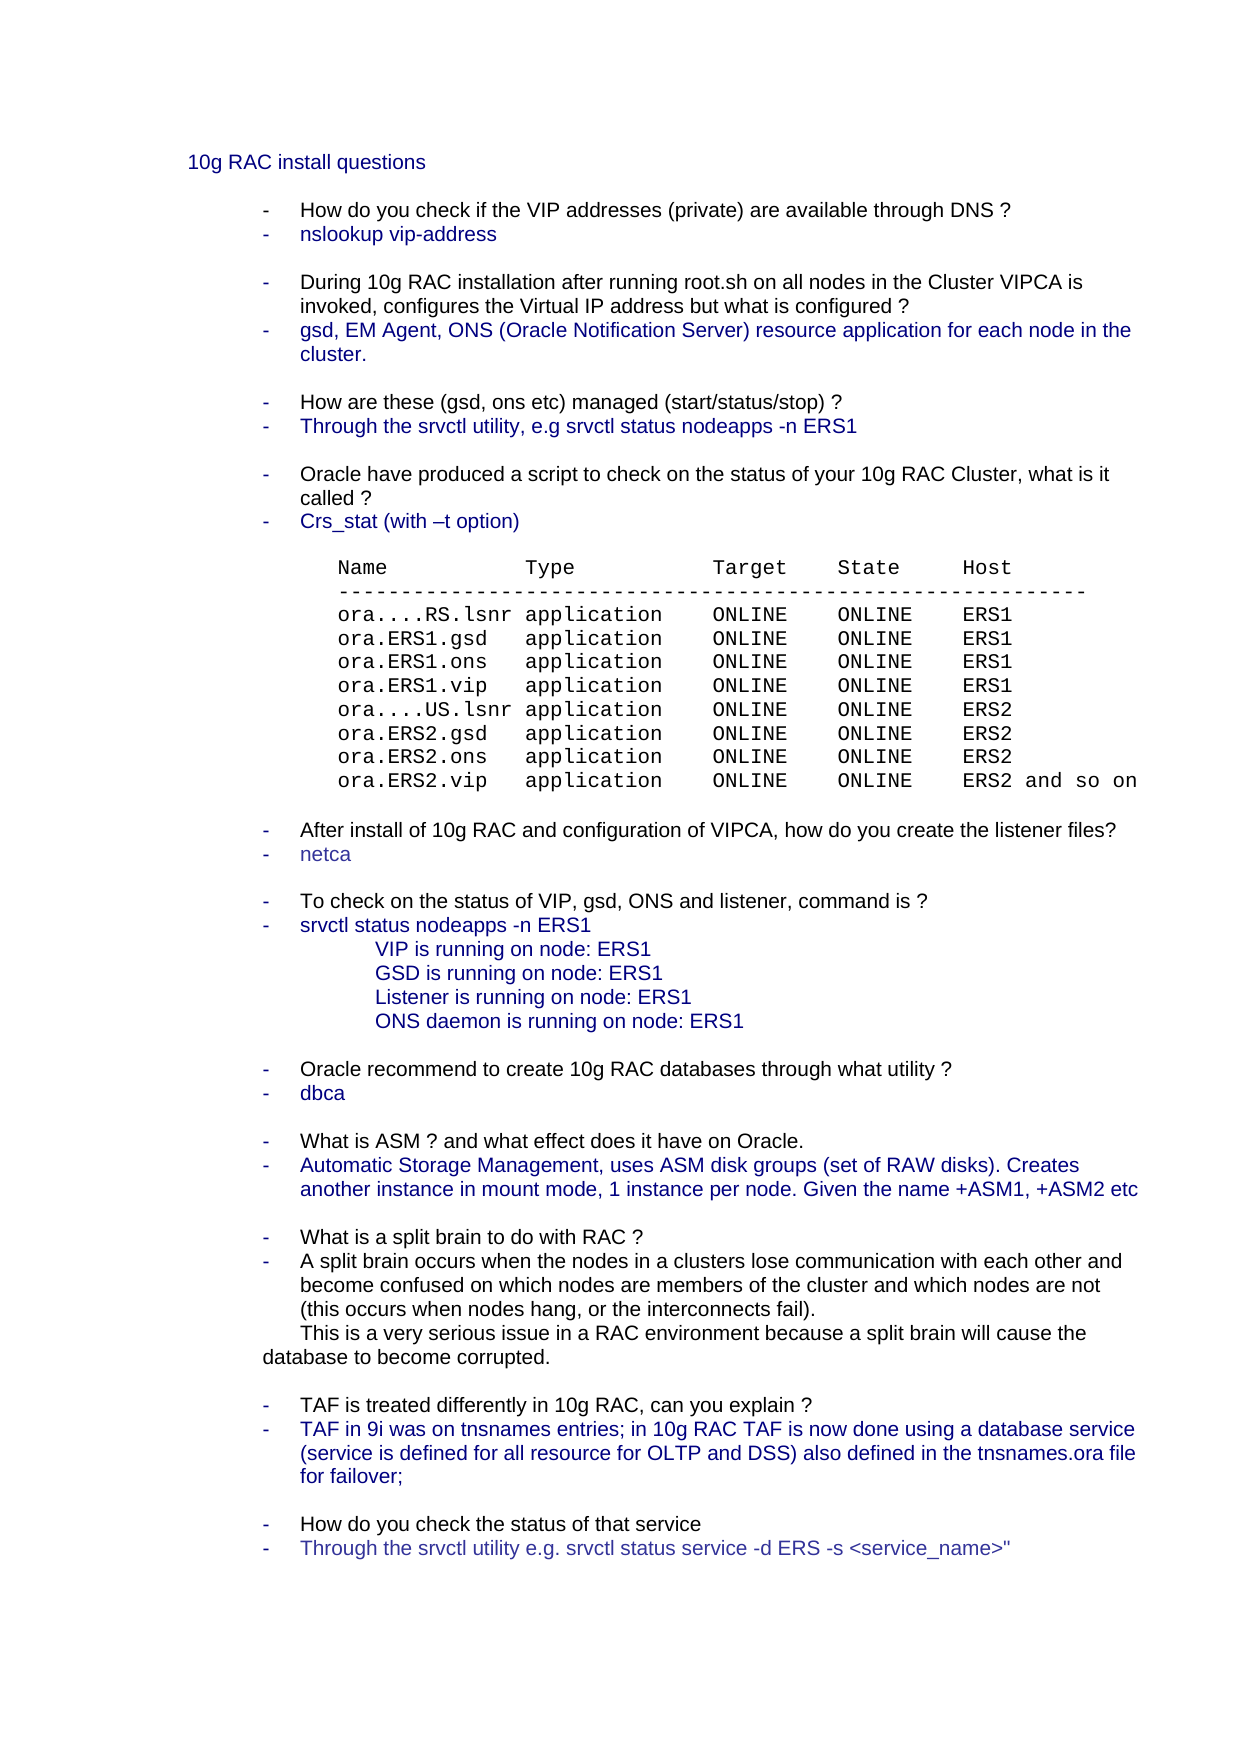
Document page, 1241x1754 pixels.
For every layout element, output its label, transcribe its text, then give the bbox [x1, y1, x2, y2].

list Automatic Storage Management, uses ASM disk groups (set of RAW disks). Creates another instance in mount mode, 1 instance per node. Given the name +ASM1, +ASM2 etc [262, 1153, 1144, 1201]
text ora.ERS1.ons application ONLINE ONLINE ERS1 [337, 652, 1144, 675]
list Oracle have produced a script to check on the status of your 10g RAC Cluster, what is it called ? [262, 461, 1144, 509]
list After install of 10g RAC and configuration of VIPCA, how do you create the listener files? [262, 817, 1144, 841]
list Oracle recommend to create 10g RAC databases through what utility ? [262, 1057, 1144, 1081]
text ora.ERS2.vip application ONLINE ONLINE ERS2 and so on [337, 770, 1144, 793]
list nslookup vip-address [262, 222, 1144, 246]
text ora....RS.lsnr application ONLINE ONLINE ERS1 [337, 604, 1144, 628]
list Through the srvctl utility e.g. srvctl status service -d ERS -s <service_name>" [262, 1536, 1144, 1560]
list TAF in 9i was on tnsnames entries; in 10g RAC TAF is now done using a database service (service is defined for all resource for OLTP and DSS) also defined in the tnsnames.ora file for failover; [262, 1416, 1144, 1488]
text ora....US.lsnr application ONLINE ONLINE ERS2 [337, 699, 1144, 722]
list srvctl status nodeapps -n ERS1 [262, 913, 1144, 937]
text 10g RAC install questions [187, 150, 1144, 174]
text ------------------------------------------------------------ [337, 581, 1144, 604]
list How are these (gsd, ons etc) managed (start/status/stop) ? [262, 389, 1144, 413]
list During 10g RAC installation after running root.sh on all nodes in the Cluster VIPCA is invoked, configures the Virtual IP address but what is configured ? [262, 270, 1144, 318]
text Name Type Target State Host [337, 557, 1144, 581]
text GSD is running on node: ERS1 [300, 961, 1144, 985]
list dbca [262, 1081, 1144, 1105]
text ora.ERS1.vip application ONLINE ONLINE ERS1 [337, 675, 1144, 699]
text ora.ERS2.ons application ONLINE ONLINE ERS2 [337, 746, 1144, 770]
list How do you check if the VIP addresses (private) are available through DNS ? [262, 198, 1144, 222]
list gsd, EM Agent, ONS (Oracle Notification Server) resource application for each node in the cluster. [262, 318, 1144, 366]
list A split brain occurs when the nodes in a clusters lose communication with each other and become confused on which nodes are members of the cluster and which nodes are not (this occurs when nodes hang, or the interconnects fail). [262, 1249, 1144, 1321]
list To check on the status of VIP, gsd, ONS and listener, command is ? [262, 889, 1144, 913]
text This is a very serious issue in a RAC environment because a split brain will cause the database to become corrupted. [262, 1321, 1144, 1368]
list TAF is treated differently in 10g RAC, can you explain ? [262, 1392, 1144, 1416]
list What is a split brain to do with RAC ? [262, 1225, 1144, 1249]
text ONS daemon is running on node: ERS1 [300, 1009, 1144, 1033]
text ora.ERS1.gsd application ONLINE ONLINE ERS1 [337, 628, 1144, 652]
text ora.ERS2.gsd application ONLINE ONLINE ERS2 [337, 722, 1144, 746]
text Listener is running on node: ERS1 [300, 985, 1144, 1009]
text VIP is running on node: ERS1 [337, 937, 1144, 961]
list What is ASM ? and what effect does it have on Oracle. [262, 1129, 1144, 1153]
list Crs_stat (with –t option) [262, 509, 1144, 533]
list How do you check the status of that service [262, 1512, 1144, 1536]
list netca [262, 841, 1144, 865]
list Through the srvctl utility, e.g srvctl status nodeapps -n ERS1 [262, 413, 1144, 437]
